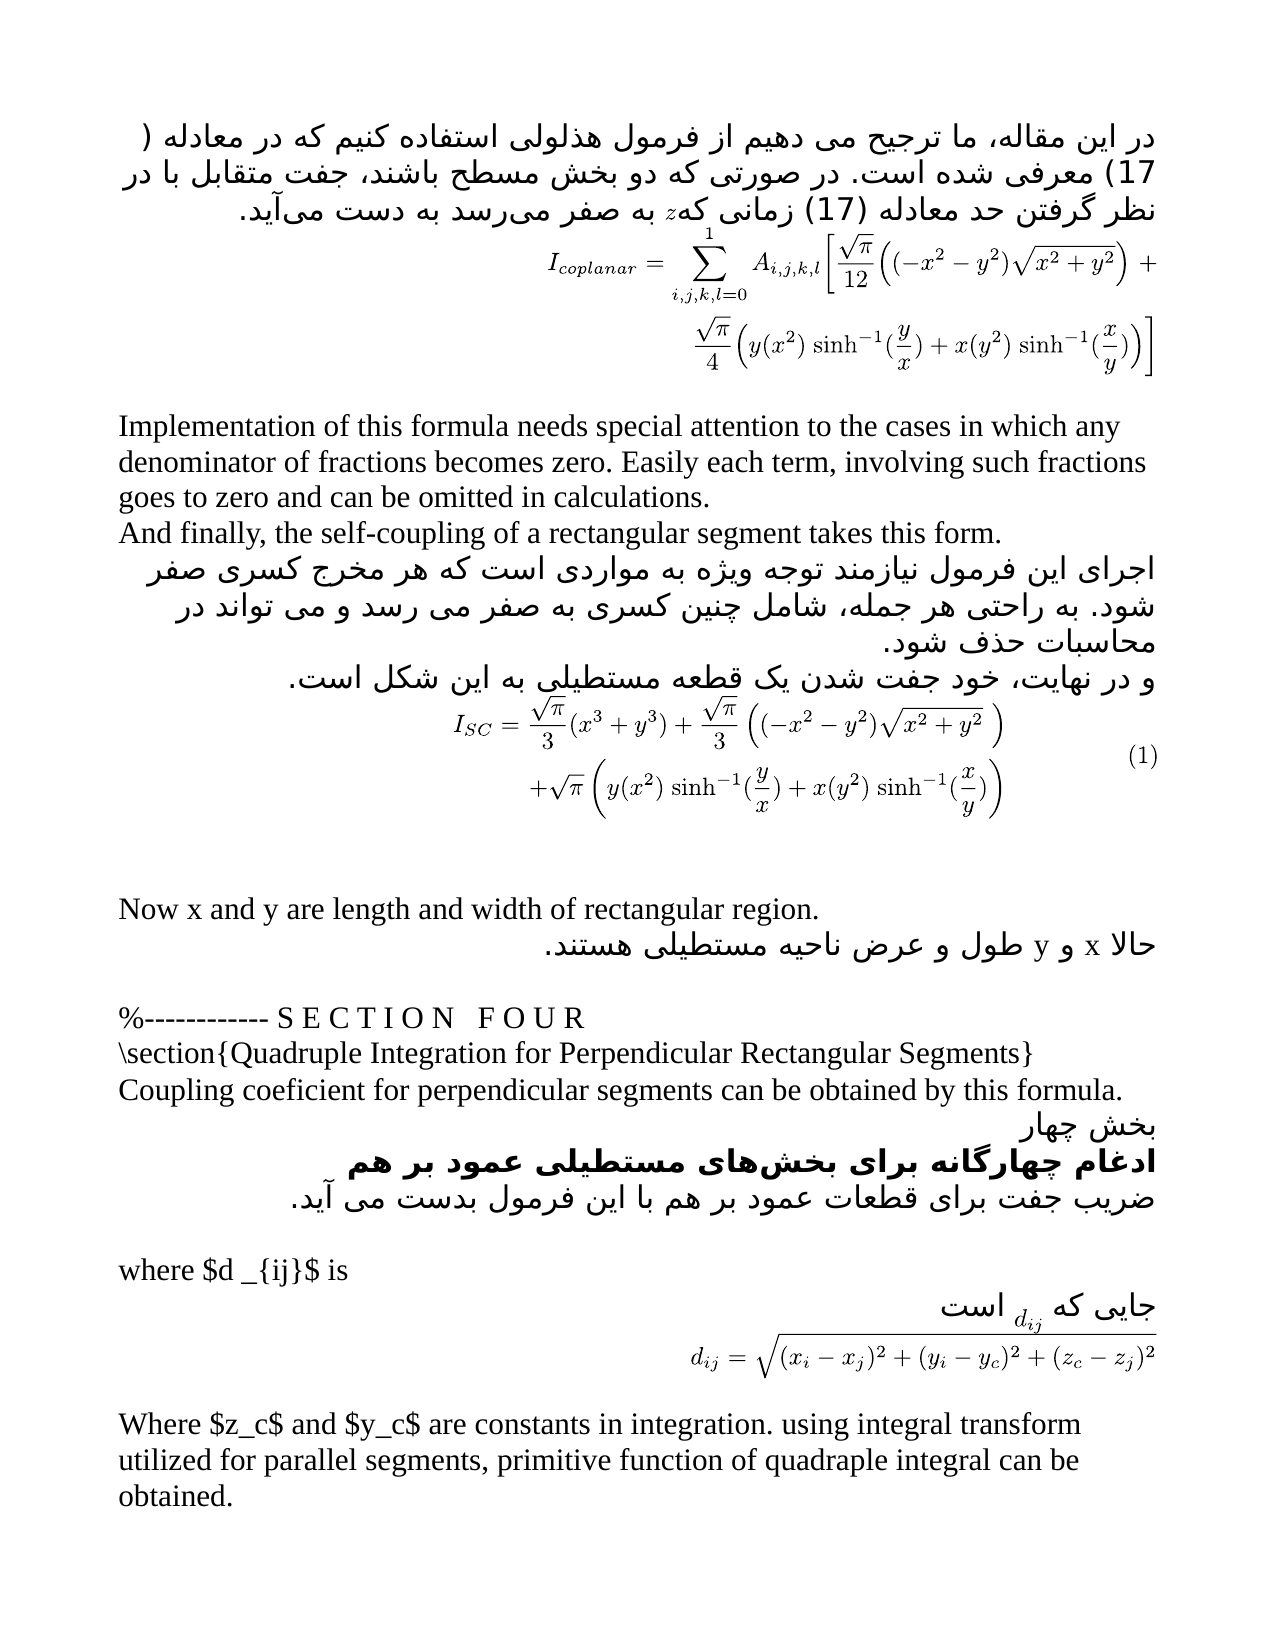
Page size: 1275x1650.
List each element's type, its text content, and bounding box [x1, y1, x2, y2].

text \section{Quadruple Integration for Perpendicular Rectangular Segments} [118, 1035, 1157, 1071]
text بخش چهار [118, 1107, 1157, 1143]
text Where $z_c$ and $y_c$ are constants in integration. using integral transform utilized for parallel segments, primitive function of quadraple integral can be obtained. [118, 1406, 1157, 1513]
text ضریب جفت برای قطعات عمود بر هم با این فرمول بدست می آید. [118, 1179, 1157, 1216]
text %------------ S E C T I O N F O U R [118, 999, 1157, 1035]
text در این مقاله، ما ترجیح می دهیم از فرمول هذلولی استفاده کنیم که در معادله (17) معرفی شده است. در صورتی که دو بخش مسطح باشند، جفت متقابل با در نظر گرفتن حد معادله (17) زمانی که به صفر می‌رسد به دست می‌آید. [118, 118, 1157, 227]
text ادغام چهارگانه برای بخش‌های مستطیلی عمود بر هم [118, 1143, 1157, 1179]
text حالا x و y طول و عرض ناحیه مستطیلی هستند. [118, 926, 1157, 963]
text where $d _{ij}$ is [118, 1252, 1157, 1288]
text And finally, the self-coupling of a rectangular segment takes this form. [118, 515, 1157, 551]
text Implementation of this formula needs special attention to the cases in which any denominator of fractions becomes zero. Easily each term, involving such fractions goes to zero and can be omitted in calculations. [118, 407, 1157, 515]
text Coupling coeficient for perpendicular segments can be obtained by this formula. [118, 1071, 1157, 1107]
text Now x and y are length and width of rectangular region. [118, 891, 1157, 926]
text جایی که است [118, 1288, 1157, 1334]
text و در نهایت، خود جفت شدن یک قطعه مستطیلی به این شکل است. [118, 660, 1157, 696]
text اجرای این فرمول نیازمند توجه ویژه به مواردی است که هر مخرج کسری صفر شود. به راحتی هر جمله، شامل چنین کسری به صفر می رسد و می تواند در محاسبات حذف شود. [118, 551, 1157, 660]
